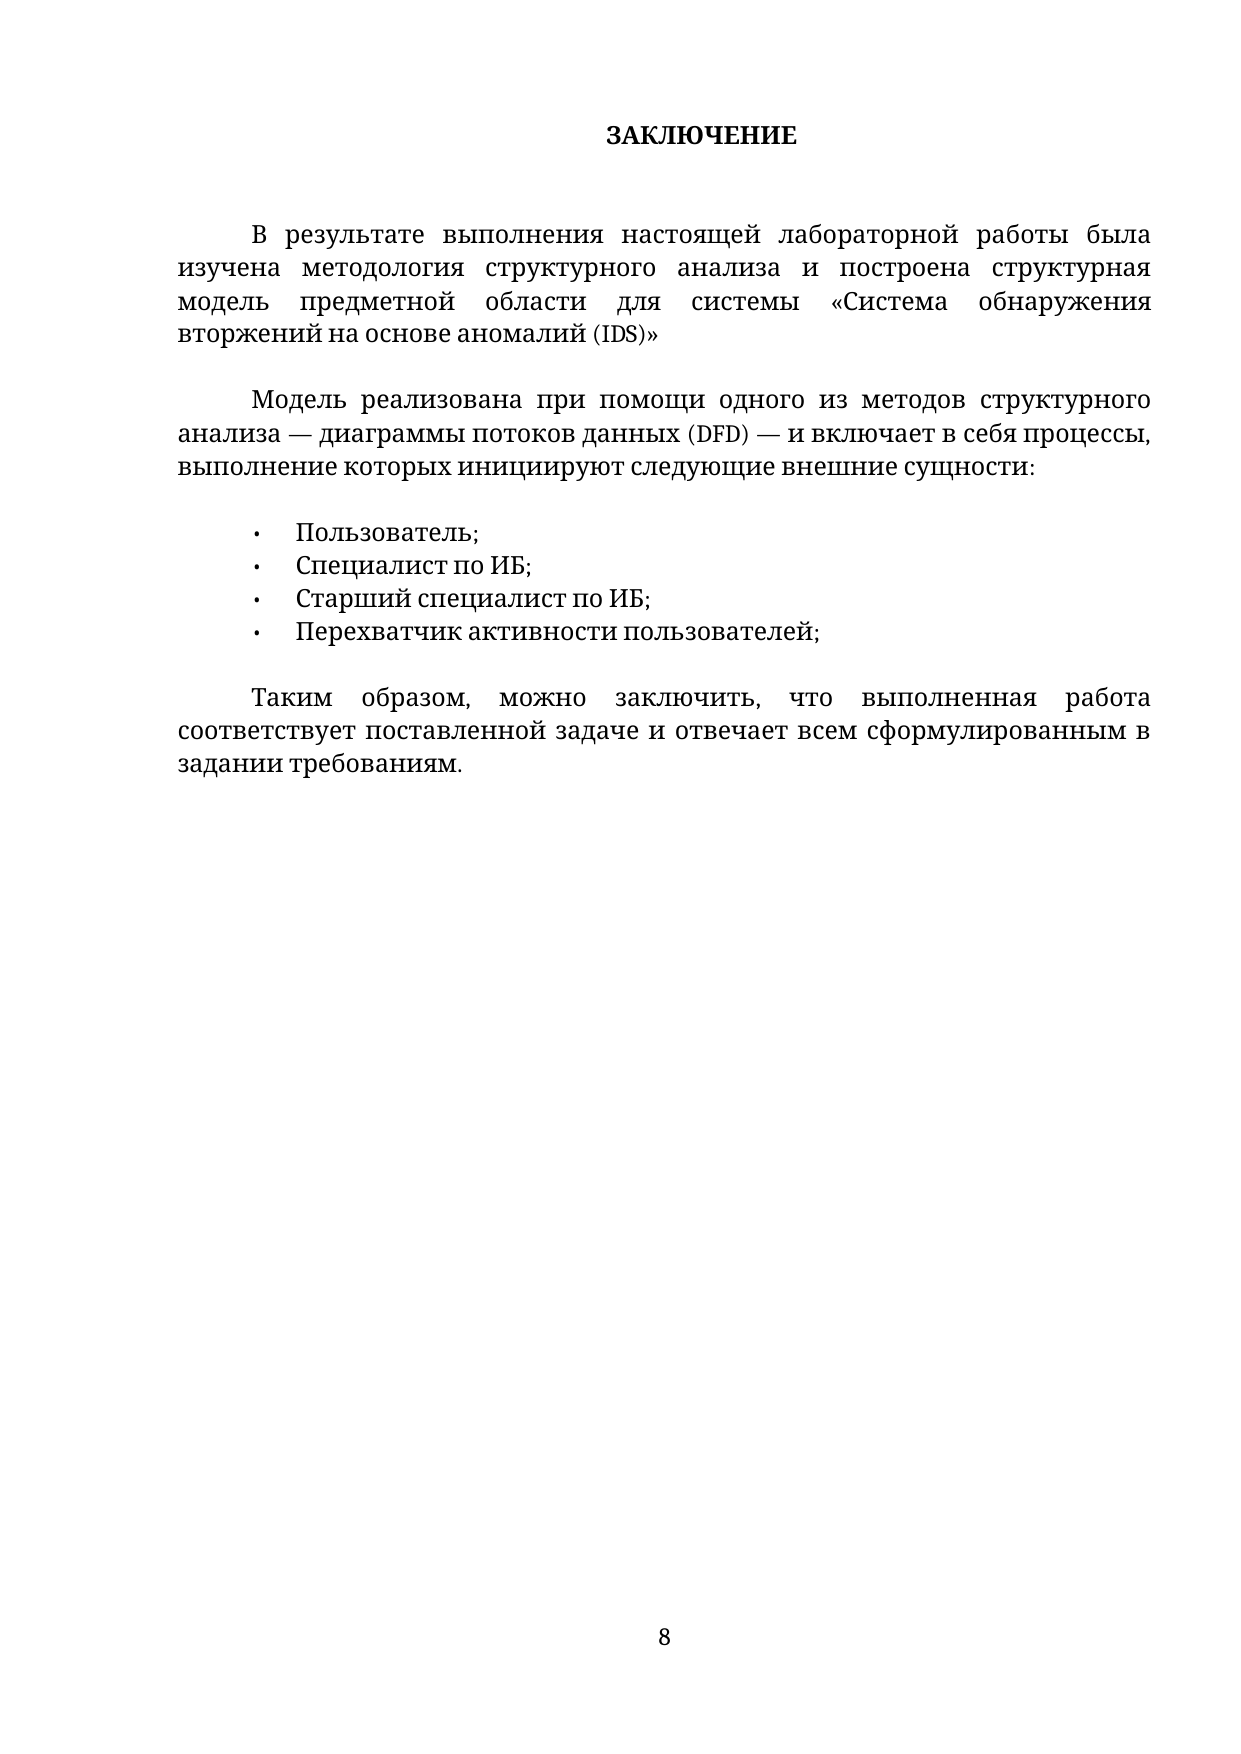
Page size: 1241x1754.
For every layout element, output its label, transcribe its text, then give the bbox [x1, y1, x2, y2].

text Модель реализована при помощи одного из методов структурного анализа — диаграммы потоков данных (DFD) — и включает в себя процессы, выполнение которых инициируют следующие внешние сущности: [177, 386, 1152, 481]
list Пользователь; [251, 518, 1152, 547]
list Старший специалист по ИБ; [251, 584, 1152, 613]
text Таким образом, можно заключить, что выполненная работа соответствует поставленной задаче и отвечает всем сформулированным в задании требованиям. [177, 684, 1152, 778]
text В результате выполнения настоящей лабораторной работы была изучена методология структурного анализа и построена структурная модель предметной области для системы «Система обнаружения вторжений на основе аномалий (IDS)» [177, 221, 1152, 349]
list Специалист по ИБ; [251, 552, 1152, 580]
text ЗАКЛЮЧЕНИЕ [251, 122, 1152, 151]
list Перехватчик активности пользователей; [251, 618, 1152, 646]
